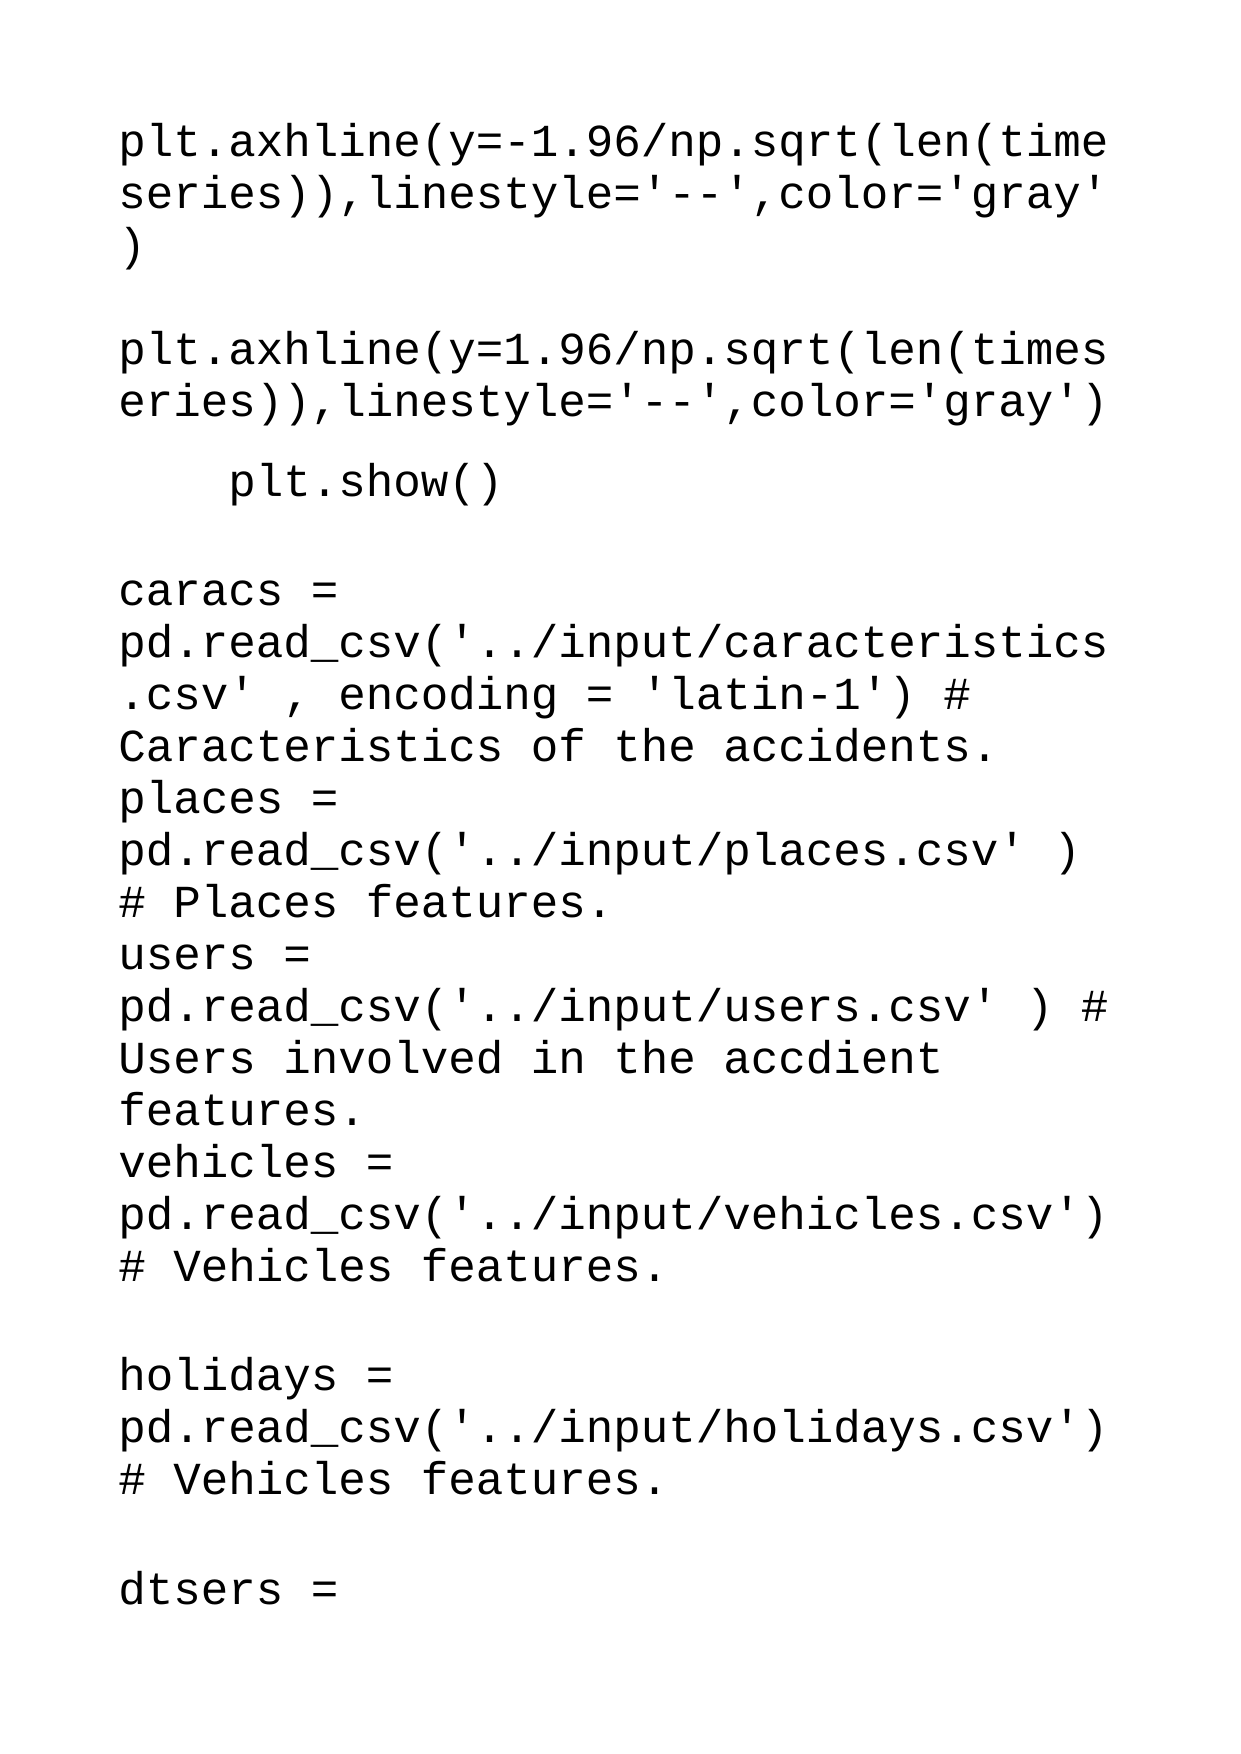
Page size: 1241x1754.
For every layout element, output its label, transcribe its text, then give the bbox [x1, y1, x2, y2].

text places = pd.read_csv('../input/places.csv' ) # Places features. [118, 775, 1122, 931]
text vehicles = pd.read_csv('../input/vehicles.csv') # Vehicles features. [118, 1139, 1122, 1295]
text dtsers = [118, 1566, 1122, 1618]
text holidays = pd.read_csv('../input/holidays.csv') # Vehicles features. [118, 1353, 1122, 1509]
text plt.show() [118, 458, 1122, 510]
text plt.axhline(y=-1.96/np.sqrt(len(timeseries)),linestyle='--',color='gray') [118, 118, 1122, 274]
text plt.axhline(y=1.96/np.sqrt(len(timeseries)),linestyle='--',color='gray') [118, 274, 1122, 430]
text users = pd.read_csv('../input/users.csv' ) # Users involved in the accdient features. [118, 931, 1122, 1139]
text caracs = pd.read_csv('../input/caracteristics.csv' , encoding = 'latin-1') # Caracteristics of the accidents. [118, 567, 1122, 775]
